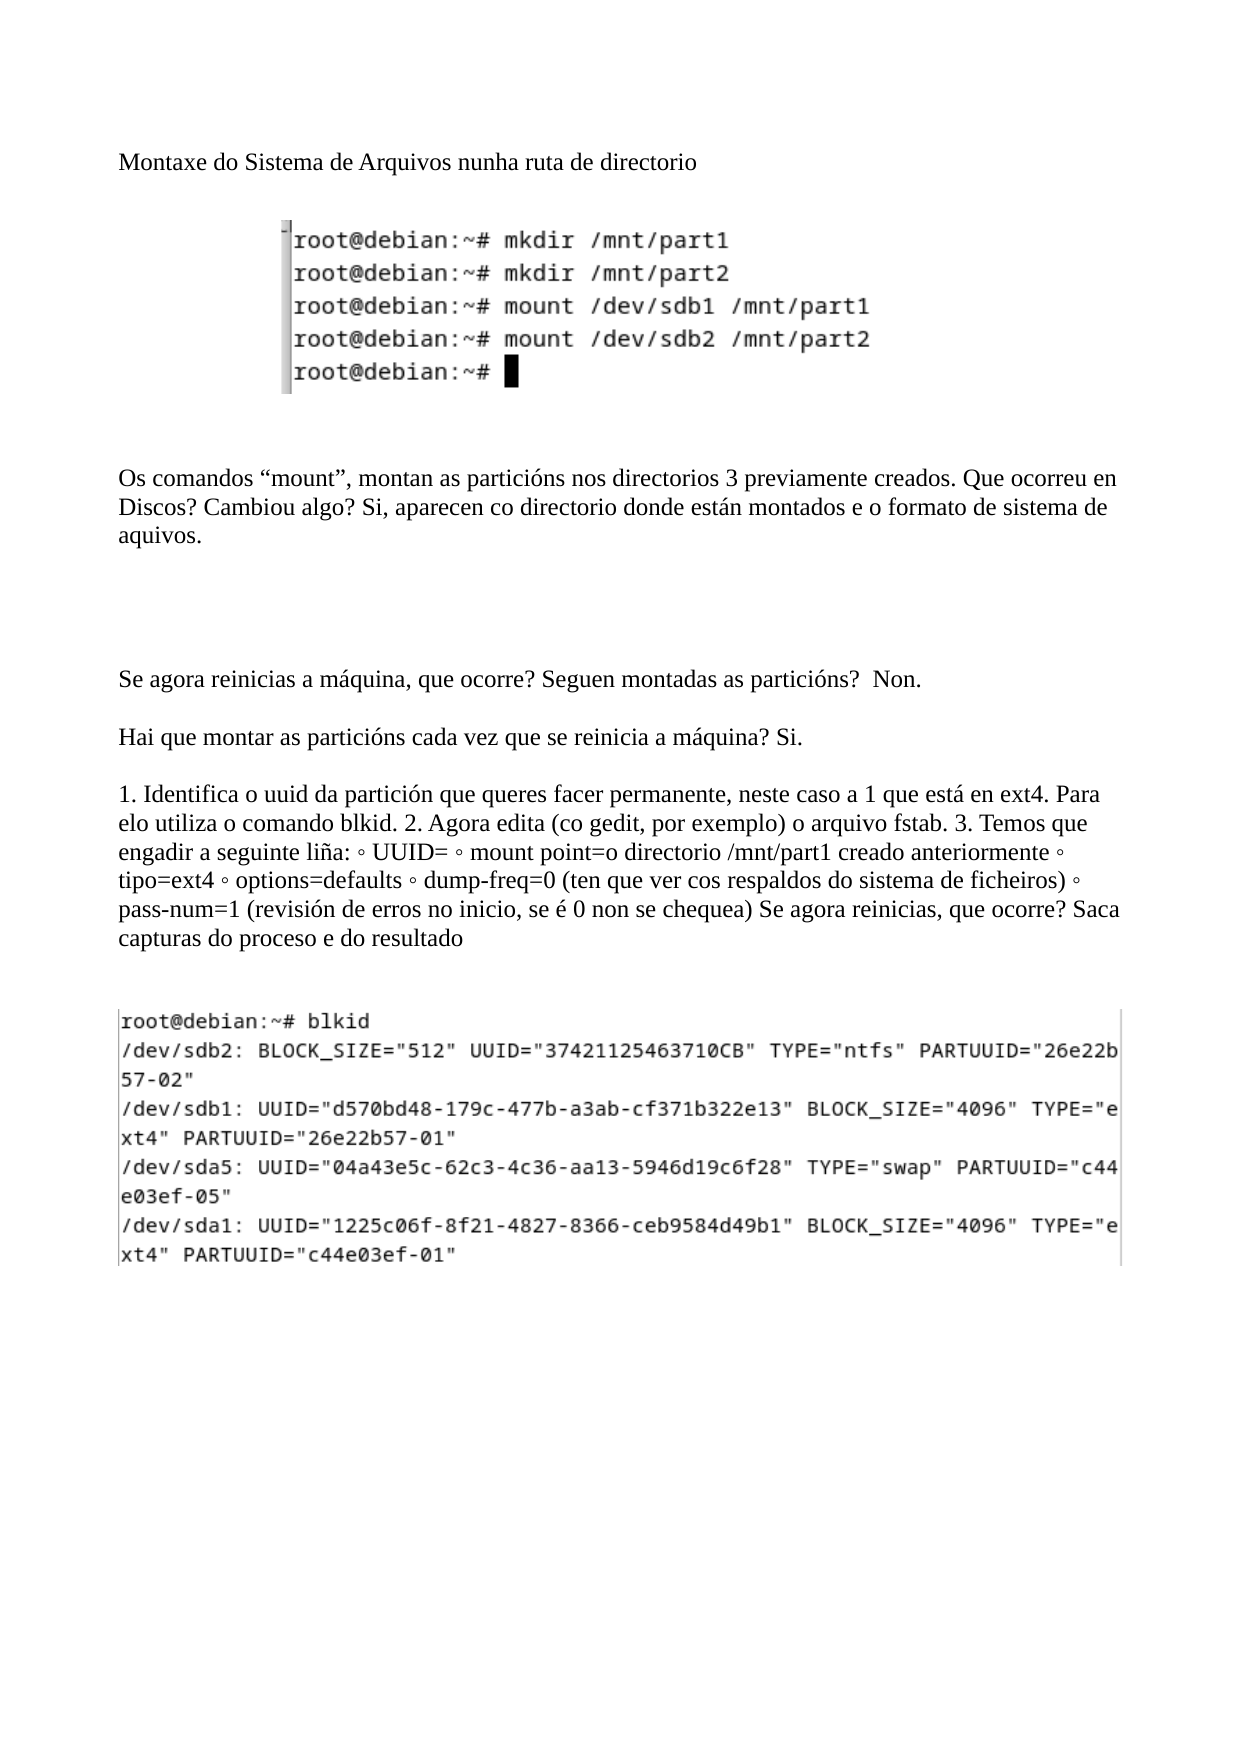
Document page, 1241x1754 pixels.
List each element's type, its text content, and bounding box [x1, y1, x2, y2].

picture [281, 220, 899, 394]
text Os comandos “mount”, montan as particións nos directorios 3 previamente creados. Que ocorreu en Discos? Cambiou algo? Si, aparecen co directorio donde están montados e o formato de sistema de aquivos. [118, 463, 1122, 549]
picture [118, 1009, 1123, 1266]
text Hai que montar as particións cada vez que se reinicia a máquina? Si. [118, 722, 1122, 751]
text Montaxe do Sistema de Arquivos nunha ruta de directorio [118, 147, 1122, 176]
text Se agora reinicias a máquina, que ocorre? Seguen montadas as particións? Non. [118, 664, 1122, 693]
text 1. Identifica o uuid da partición que queres facer permanente, neste caso a 1 que está en ext4. Para elo utiliza o comando blkid. 2. Agora edita (co gedit, por exemplo) o arquivo fstab. 3. Temos que engadir a seguinte liña: ◦ UUID= ◦ mount point=o directorio /mnt/part1 creado anteriormente ◦ tipo=ext4 ◦ options=defaults ◦ dump-freq=0 (ten que ver cos respaldos do sistema de ficheiros) ◦ pass-num=1 (revisión de erros no inicio, se é 0 non se chequea) Se agora reinicias, que ocorre? Saca capturas do proceso e do resultado [118, 779, 1122, 952]
